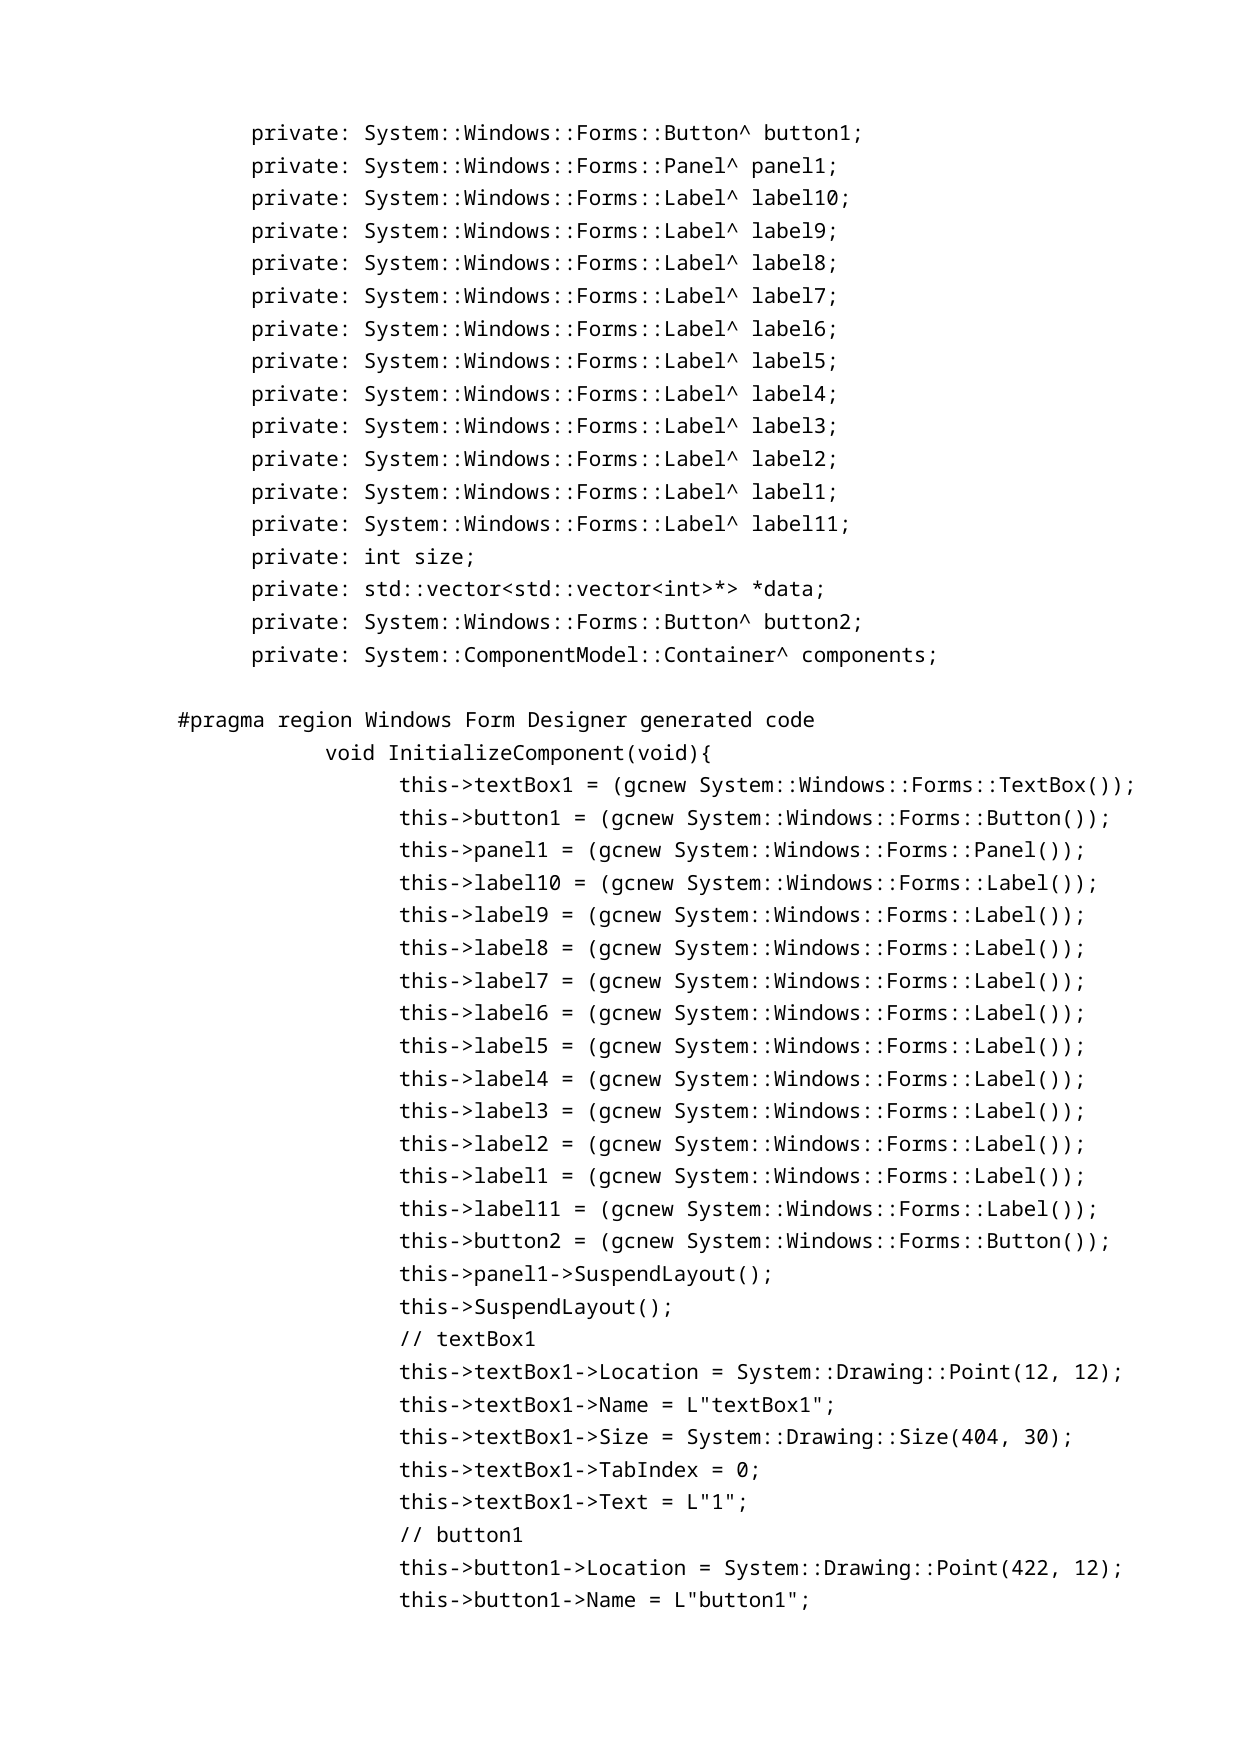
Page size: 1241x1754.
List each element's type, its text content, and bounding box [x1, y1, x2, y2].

text this->panel1 = (gcnew System::Windows::Forms::Panel()); [177, 835, 1152, 864]
text void InitializeComponent(void){ [177, 738, 1152, 766]
text private: System::Windows::Forms::Label^ label5; [177, 346, 1152, 375]
text this->button2 = (gcnew System::Windows::Forms::Button()); [177, 1227, 1152, 1255]
text private: int size; [177, 542, 1152, 570]
text this->textBox1->Text = L"1"; [177, 1487, 1152, 1516]
text private: System::Windows::Forms::Panel^ panel1; [177, 151, 1152, 179]
text this->label9 = (gcnew System::Windows::Forms::Label()); [177, 901, 1152, 929]
text this->label7 = (gcnew System::Windows::Forms::Label()); [177, 966, 1152, 994]
text this->panel1->SuspendLayout(); [177, 1259, 1152, 1288]
text private: System::Windows::Forms::Label^ label11; [177, 509, 1152, 538]
text this->label1 = (gcnew System::Windows::Forms::Label()); [177, 1161, 1152, 1190]
text this->label3 = (gcnew System::Windows::Forms::Label()); [177, 1096, 1152, 1125]
text this->button1->Name = L"button1"; [177, 1585, 1152, 1614]
text private: System::Windows::Forms::Label^ label1; [177, 477, 1152, 505]
text this->label8 = (gcnew System::Windows::Forms::Label()); [177, 933, 1152, 962]
text this->textBox1 = (gcnew System::Windows::Forms::TextBox()); [177, 770, 1152, 799]
text private: System::Windows::Forms::Label^ label10; [177, 183, 1152, 212]
text this->textBox1->Location = System::Drawing::Point(12, 12); [177, 1357, 1152, 1386]
text private: System::Windows::Forms::Label^ label9; [177, 216, 1152, 244]
text private: System::Windows::Forms::Label^ label4; [177, 379, 1152, 407]
text private: System::Windows::Forms::Button^ button1; [177, 118, 1152, 147]
text this->label5 = (gcnew System::Windows::Forms::Label()); [177, 1031, 1152, 1059]
text #pragma region Windows Form Designer generated code [177, 705, 1152, 733]
text this->label6 = (gcnew System::Windows::Forms::Label()); [177, 998, 1152, 1027]
text private: System::Windows::Forms::Label^ label6; [177, 314, 1152, 342]
text private: System::Windows::Forms::Label^ label2; [177, 444, 1152, 473]
text this->textBox1->TabIndex = 0; [177, 1455, 1152, 1483]
text private: System::Windows::Forms::Label^ label8; [177, 248, 1152, 277]
text private: System::Windows::Forms::Label^ label7; [177, 281, 1152, 309]
text this->SuspendLayout(); [177, 1292, 1152, 1320]
text this->button1 = (gcnew System::Windows::Forms::Button()); [177, 803, 1152, 831]
text private: System::Windows::Forms::Button^ button2; [177, 607, 1152, 636]
text this->button1->Location = System::Drawing::Point(422, 12); [177, 1553, 1152, 1581]
text this->textBox1->Size = System::Drawing::Size(404, 30); [177, 1422, 1152, 1451]
text private: std::vector<std::vector<int>*> *data; [177, 574, 1152, 603]
text // textBox1 [177, 1324, 1152, 1353]
text this->label2 = (gcnew System::Windows::Forms::Label()); [177, 1129, 1152, 1157]
text this->label4 = (gcnew System::Windows::Forms::Label()); [177, 1064, 1152, 1092]
text this->label11 = (gcnew System::Windows::Forms::Label()); [177, 1194, 1152, 1222]
text // button1 [177, 1520, 1152, 1548]
text this->textBox1->Name = L"textBox1"; [177, 1390, 1152, 1418]
text this->label10 = (gcnew System::Windows::Forms::Label()); [177, 868, 1152, 896]
text private: System::ComponentModel::Container^ components; [177, 640, 1152, 668]
text private: System::Windows::Forms::Label^ label3; [177, 412, 1152, 440]
